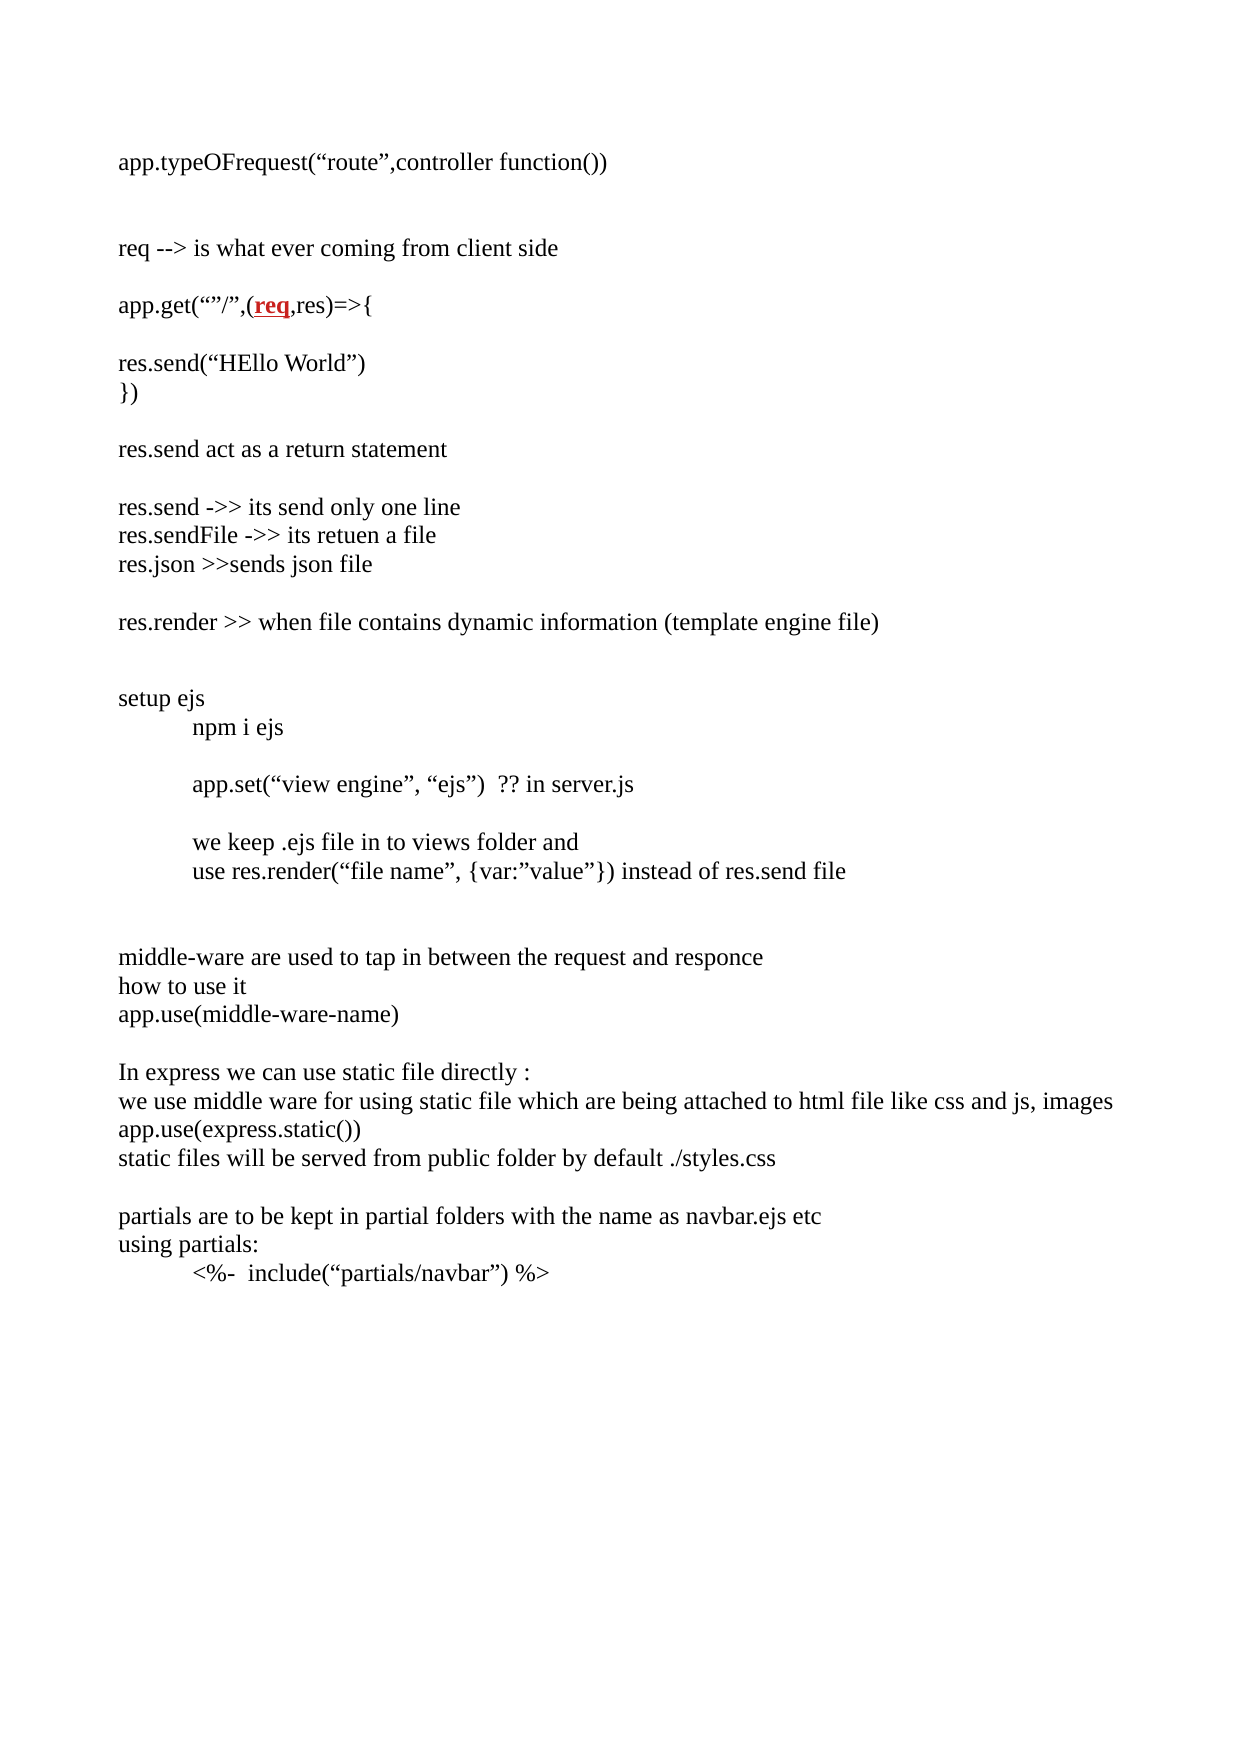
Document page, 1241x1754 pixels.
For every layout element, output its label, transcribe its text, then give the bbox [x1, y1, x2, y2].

text we keep .ejs file in to views folder and [118, 827, 1122, 856]
text setup ejs [118, 683, 1122, 712]
text In express we can use static file directly : [118, 1057, 1122, 1086]
text app.use(middle-ware-name) [118, 999, 1122, 1028]
text app.set(“view engine”, “ejs”) ?? in server.js [118, 769, 1122, 798]
text res.send ->> its send only one line [118, 492, 1122, 521]
text we use middle ware for using static file which are being attached to html file like css and js, images [118, 1086, 1122, 1114]
text static files will be served from public folder by default ./styles.css [118, 1143, 1122, 1172]
text app.use(express.static()) [118, 1114, 1122, 1143]
text req --> is what ever coming from client side [118, 233, 1122, 262]
text <%- include(“partials/navbar”) %> [118, 1258, 1122, 1287]
text res.sendFile ->> its retuen a file [118, 521, 1122, 549]
text res.json >>sends json file [118, 549, 1122, 578]
text }) [118, 377, 1122, 406]
text npm i ejs [118, 712, 1122, 741]
text app.typeOFrequest(“route”,controller function()) [118, 147, 1122, 176]
text res.send(“HEllo World”) [118, 348, 1122, 377]
text app.get(“”/”,(req,res)=>{ [118, 291, 1122, 319]
text res.send act as a return statement [118, 434, 1122, 463]
text res.render >> when file contains dynamic information (template engine file) [118, 607, 1122, 636]
text partials are to be kept in partial folders with the name as navbar.ejs etc [118, 1201, 1122, 1229]
text middle-ware are used to tap in between the request and responce how to use it [118, 942, 1122, 999]
text using partials: [118, 1229, 1122, 1258]
text use res.render(“file name”, {var:”value”}) instead of res.send file [118, 856, 1122, 884]
